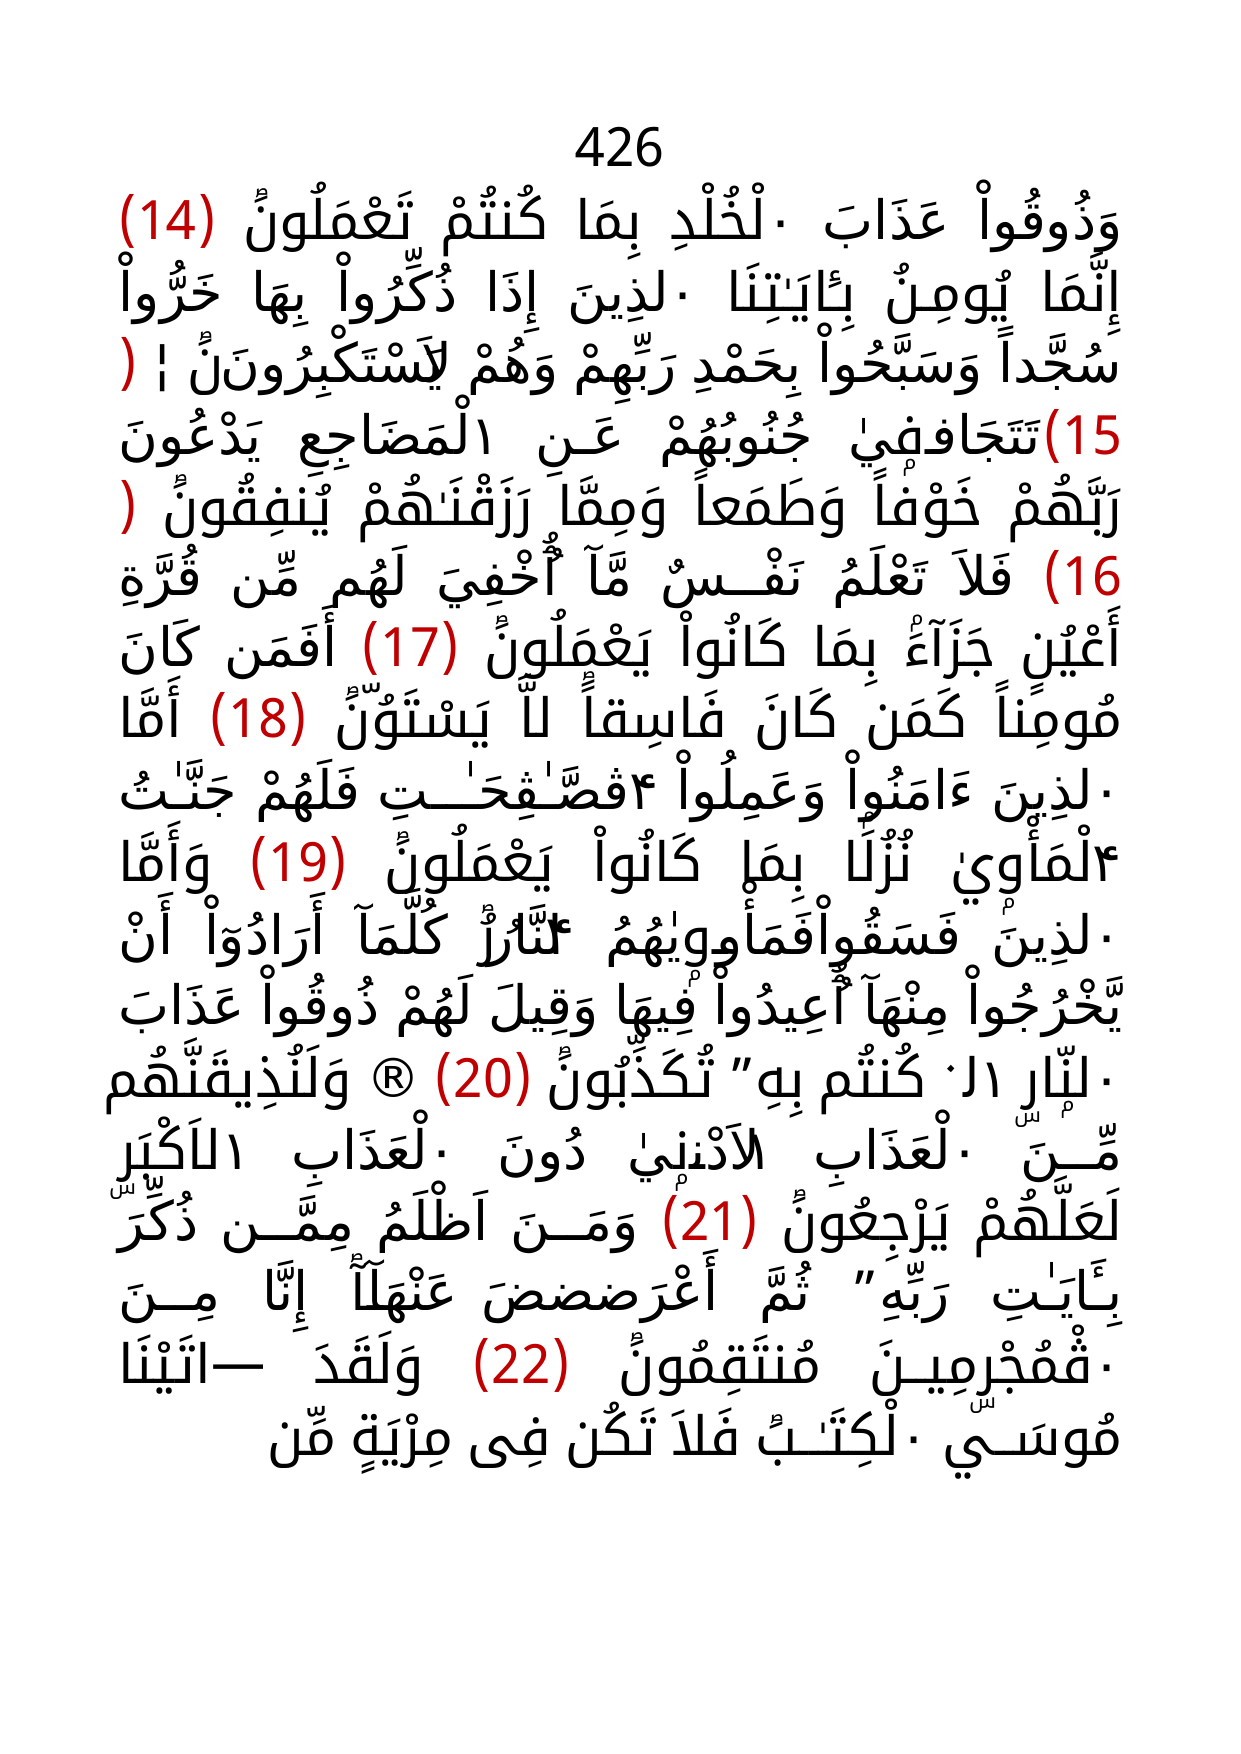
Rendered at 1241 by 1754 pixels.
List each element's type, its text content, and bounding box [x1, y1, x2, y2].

text وَذُوقُواْ عَذَابَ ۰لْخُلْدِ بِمَا كُنتُمْ تَعْمَلُونَؐ (14) إِنَّمَا يُومِـنُ بِـَٔايَـٰتِنَا ۰لذِينَ إِذَا ذُكِّرُواْ بِهَا خَرُّواْ سُجَّداً وَسَبَّحُواْ بِحَمْدِ رَبِّهِمْ وَهُمْ لاَ يَسْتَكْبِرُونَؐ ¦ (15) تَتَجَافۭيٰ جُنُوبُهُمْ عَـنِ ۱لْمَضَاجِعِ يَدْعُونَ رَبَّهُمْ خَوْفاً وَطَمَعاً وَمِمَّا رَزَقْنَـٰهُمْ يُنفِقُونَؐ (16) فَلاَ تَعْلَمُ نَفْــسٌ مَّآ ٱُخْفِيَ لَهُم مِّن قُرَّةِ أَعْيُنٍ جَزَآءَۢ بِمَا كَانُواْ يَعْمَلُونَؐ (17) أَفَمَن كَانَ مُومِناً كَمَن كَانَ فَاسِقاًؐ لاَّ يَسْتَوُﹼنَؐ (18) أَمَّا ۰لذِينَ ءَامَنُواْ وَعَمِلُواْ ۴ڤصَّـٰڤِحَـٰــتِ فَلَهُمْ جَنَّـٰتُ ۴لْمَأْوۭيٰ نُزُلَۢا بِمَا كَانُواْ يَعْمَلُونَؐ (19) وَأَمَّا ۰لذِينَ فَسَقُواْ فَمَأْوۭيٰهُمُ ۴لنَّارُؐ كُلَّمَآ أَرَادُوٓاْ أَنْ يَّخْرُجُواْ مِنْهَآ ٱُعِيدُواْ فِيهَا وَقِيلَ لَهُمْ ذُوقُواْ عَذَابَ ۰لنّۭارۣ ۱ﻟ﮲ كُنتُم بِهِ” تُكَذِّبُونَؐ (20) ® وَلَنُذِيقَنَّهُم مِّــنَ ۰لْعَذَابِ ۱لاَدْنۭيٰ دُونَ ۰لْعَذَابِ ۱لاَكْبَرۣ لَعَلَّهُمْ يَرْجِعُونَؐ (21) وَمَــنَ اَظْلَمُ مِمَّــن ذُكِّرَ بِـَٔايَـٰتِ رَبِّهِ” ثُمَّ أَعْرَضضضَ عَنْهَآؐ إِنَّا مِــنَ ۰ڤْمُجْرۣمِيــنَ مُنتَقِمُونَؐ (22) وَلَقَدَ —اتَيْنَا مُوسَــي ۰لْكِتَـٰــبَؐ فَلاَ تَكُن فِى مِرْيَةٍ مِّن [118, 189, 1122, 1478]
text 426 [118, 118, 1122, 189]
